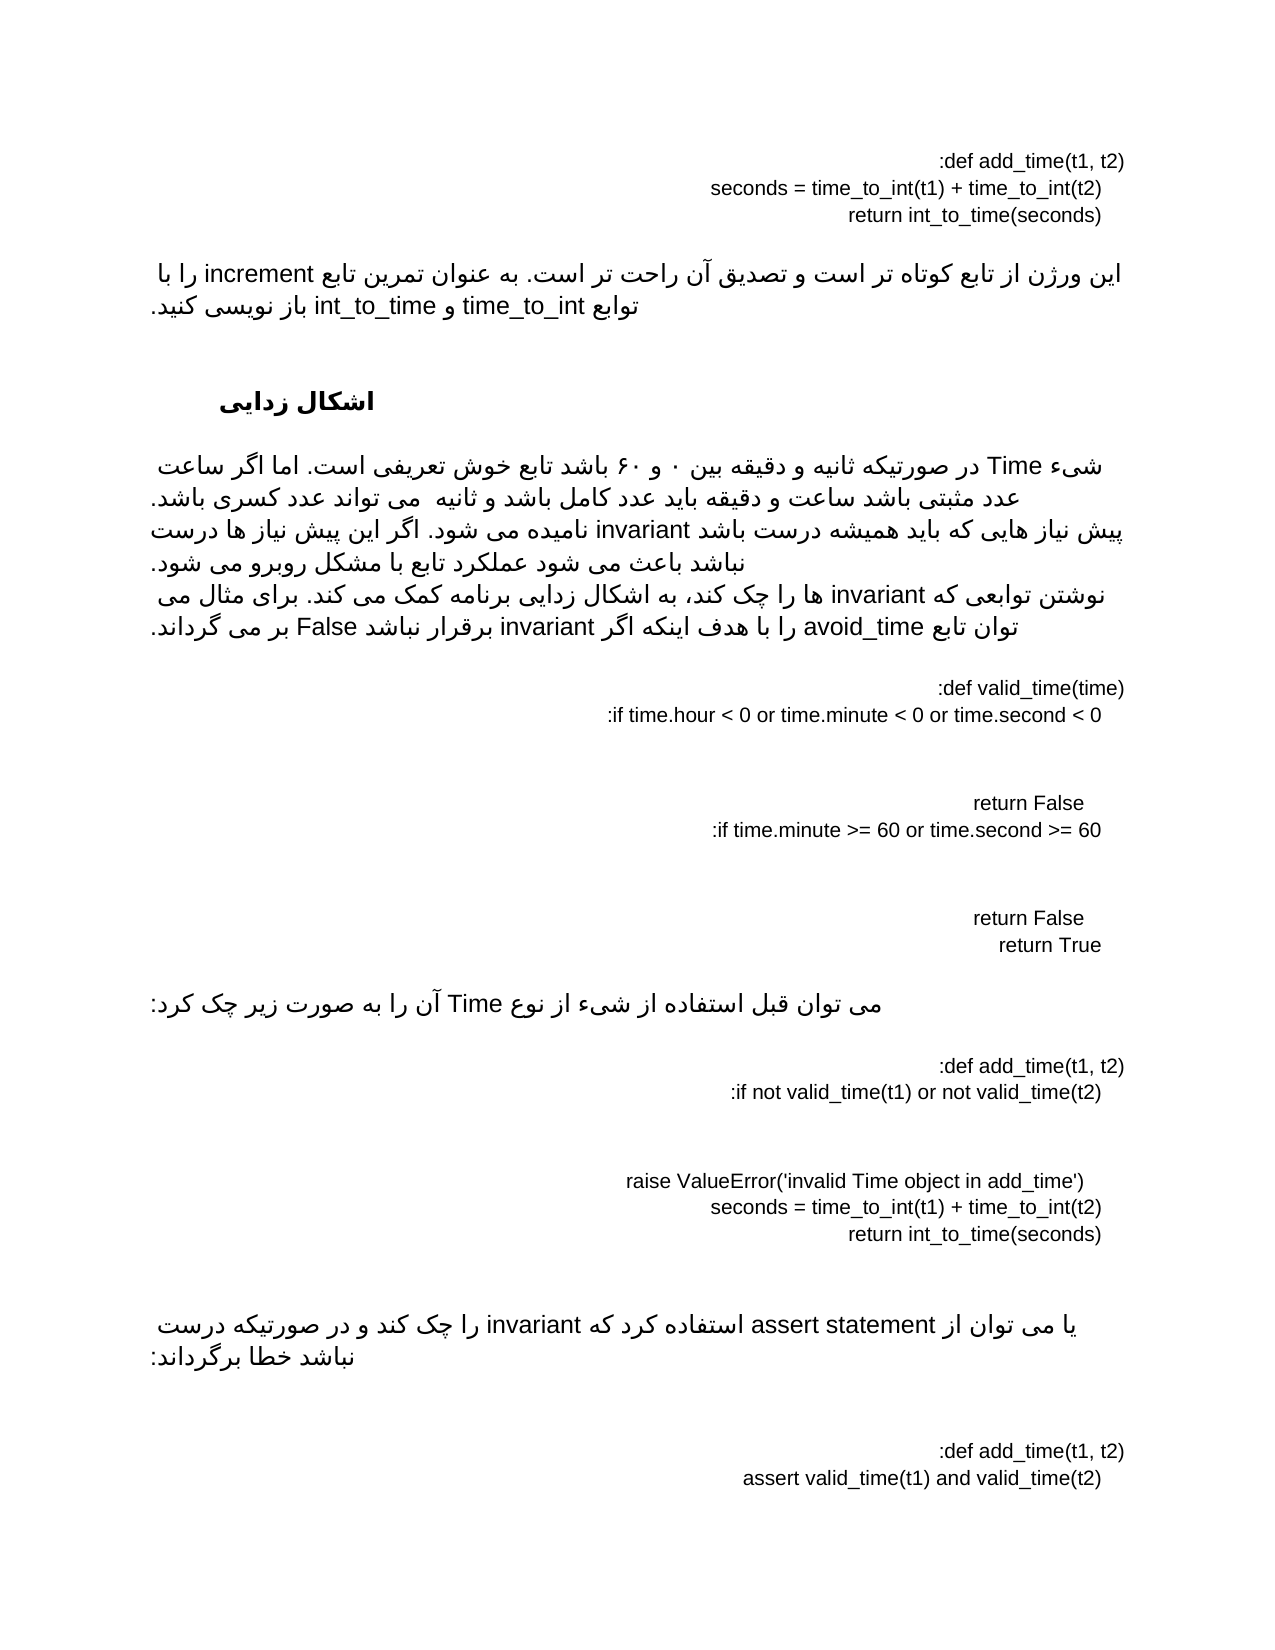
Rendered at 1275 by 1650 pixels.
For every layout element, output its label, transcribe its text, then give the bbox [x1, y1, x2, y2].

text شیء Time در صورتیکه ثانیه و دقیقه بین ۰ و ۶۰ باشد تابع خوش تعریفی است. اما اگر ساعت عدد مثبتی باشد ساعت و دقیقه باید عدد کامل باشد و ثانیه می تواند عدد کسری باشد. [150, 452, 1125, 512]
text یا می توان از assert statement استفاده کرد که invariant را چک کند و در صورتیکه درست نباشد خطا برگرداند: [150, 1311, 1125, 1371]
text raise ValueError('invalid Time object in add_time') seconds = time_to_int(t1) + time_to_int(t2) return int_to_time(seconds) [150, 1169, 1125, 1275]
text def add_time(t1, t2): seconds = time_to_int(t1) + time_to_int(t2) return int_to_time(seconds) [150, 150, 1125, 256]
text def valid_time(time): if time.hour < 0 or time.minute < 0 or time.second < 0: [150, 677, 1125, 756]
text پیش نیاز هایی که باید همیشه درست باشد invariant نامیده می شود. اگر این پیش نیاز ها درست نباشد باعث می شود عملکرد تابع با مشکل روبرو می شود. [150, 516, 1125, 576]
text این ورژن از تابع کوتاه تر است و تصدیق آن راحت تر است. به عنوان تمرین تابع increment را با توابع time_to_int و int_to_time باز نویسی کنید. [150, 260, 1125, 320]
text return False if time.minute >= 60 or time.second >= 60: [150, 792, 1125, 871]
text نوشتن توابعی که invariant ها را چک کند، به اشکال زدایی برنامه کمک می کند. برای مثال می توان تابع avoid_time را با هدف اینکه اگر invariant برقرار نباشد False بر می گرداند. [150, 581, 1125, 641]
text def add_time(t1, t2): assert valid_time(t1) and valid_time(t2) seconds = time_to_int(t1) + time_to_int(t2) return int_to_time(seconds) [150, 1439, 1125, 1489]
text return False return True [150, 907, 1125, 986]
text اشکال زدایی [150, 388, 1125, 416]
text def add_time(t1, t2): if not valid_time(t1) or not valid_time(t2): [150, 1054, 1125, 1133]
text می توان قبل استفاده از شیء از نوع Time آن را به صورت زیر چک کرد: [150, 990, 1125, 1018]
